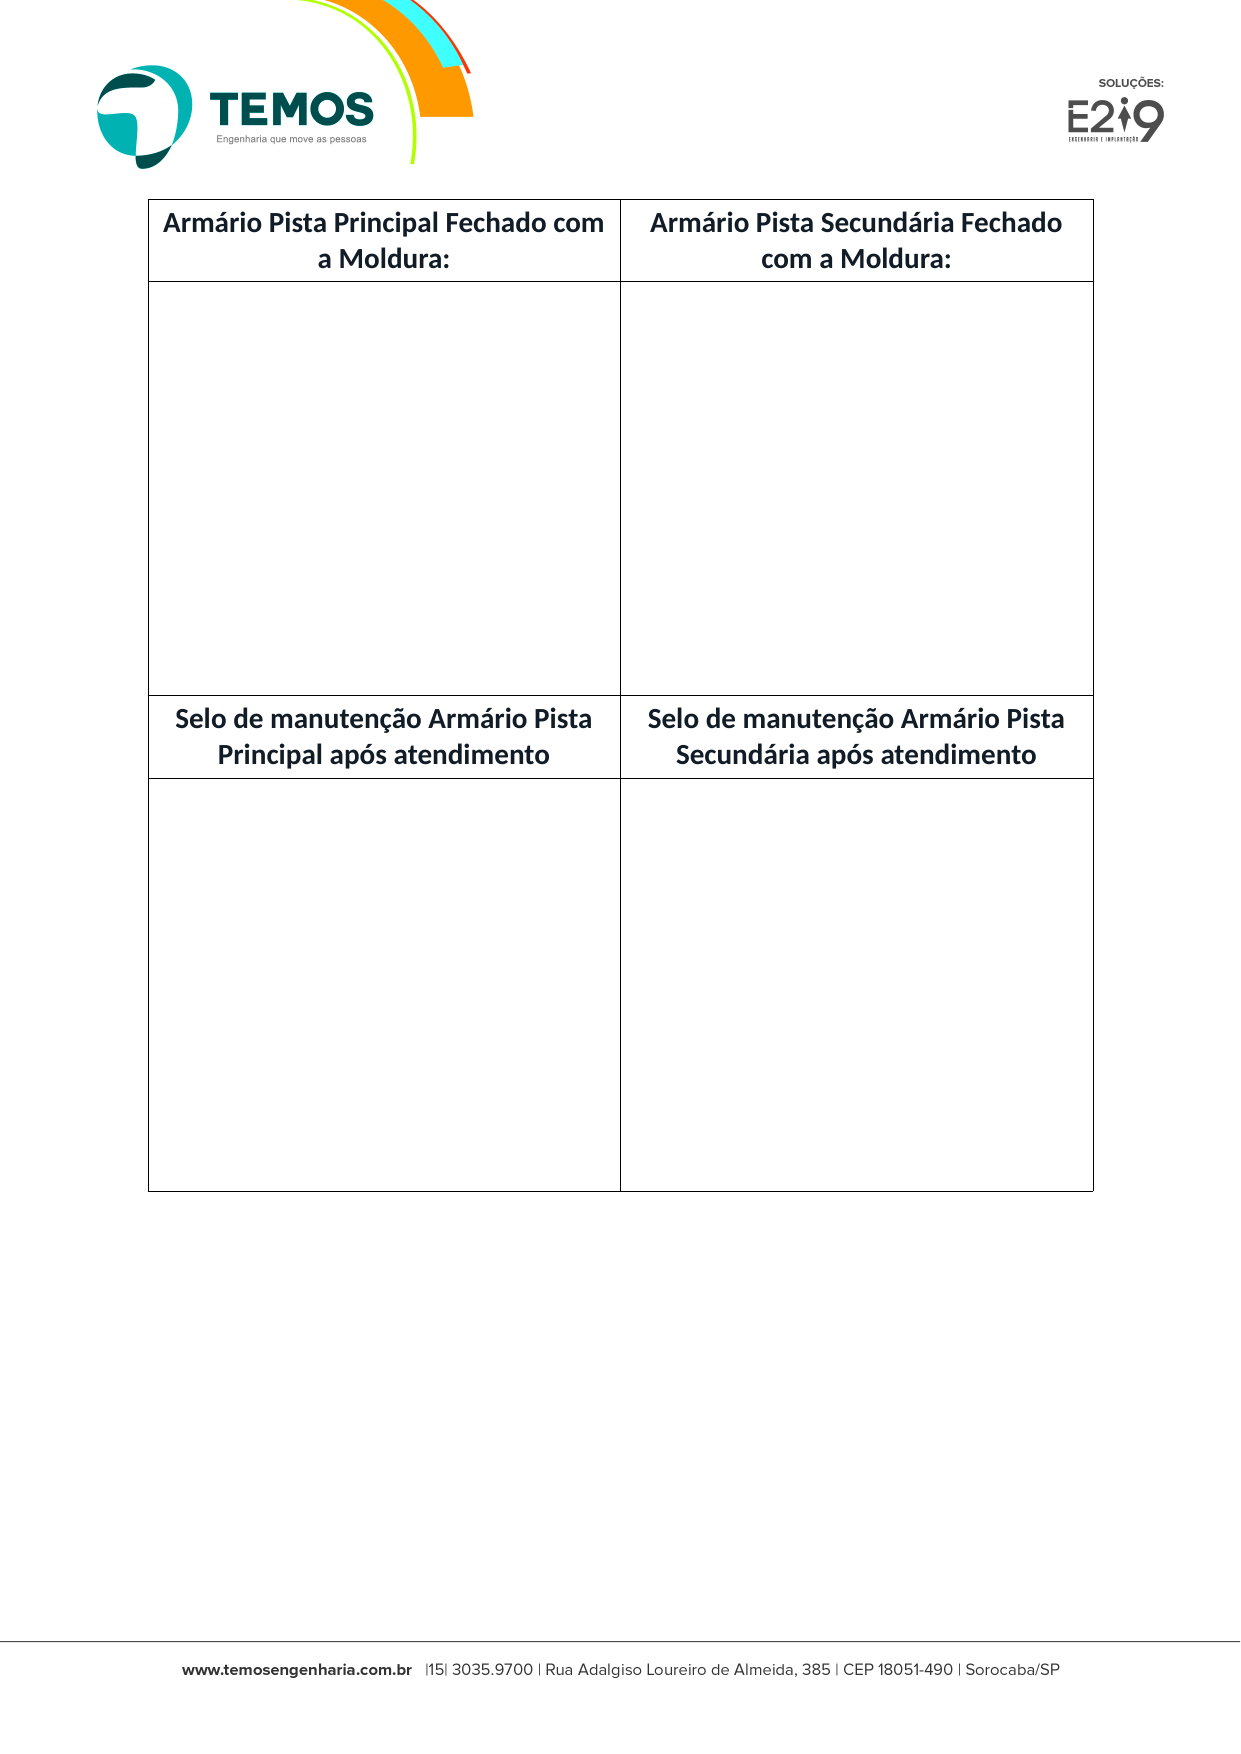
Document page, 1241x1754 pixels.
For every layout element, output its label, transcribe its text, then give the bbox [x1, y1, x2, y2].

table_cell [149, 779, 620, 1191]
table_cell Selo de manutenção Armário Pista Secundária após atendimento [621, 696, 1093, 777]
table_cell [621, 282, 1093, 695]
table_header Armário Pista Secundária Fechado com a Moldura: [621, 200, 1093, 281]
table_cell [149, 282, 620, 695]
table_cell [621, 779, 1093, 1191]
picture [0, 0, 1241, 1754]
table_cell Selo de manutenção Armário Pista Principal após atendimento [149, 696, 620, 777]
table_header Armário Pista Principal Fechado com a Moldura: [149, 200, 620, 281]
